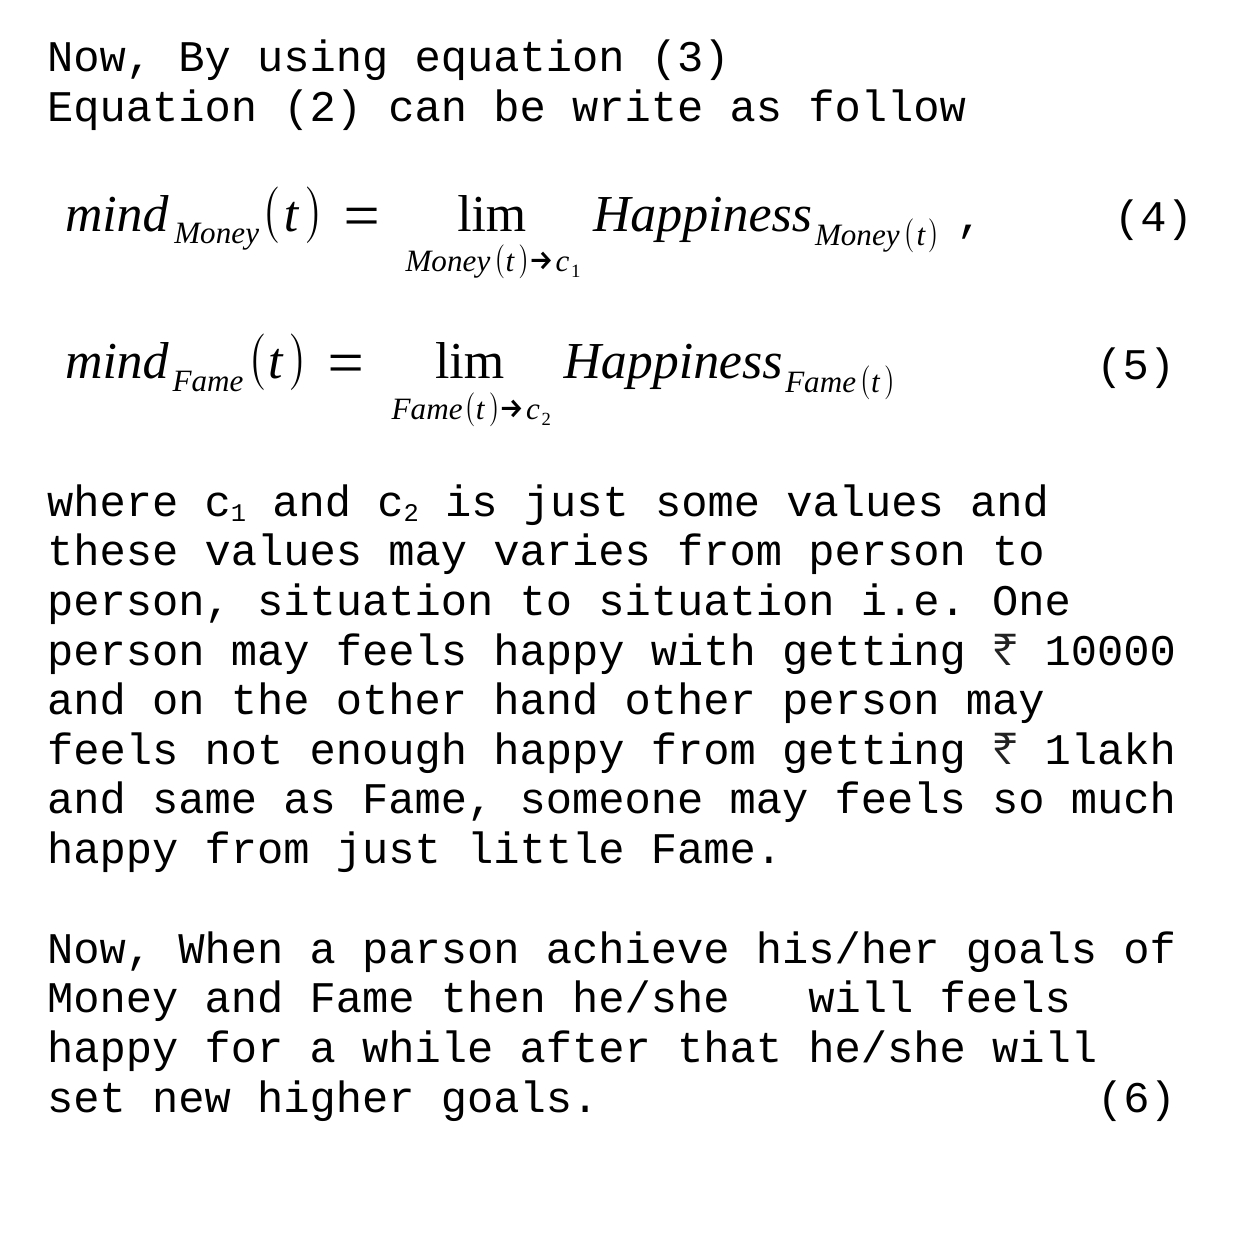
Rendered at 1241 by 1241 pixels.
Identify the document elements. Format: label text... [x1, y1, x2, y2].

text where c1 and c2 is just some values and these values may varies from person to person, situation to situation i.e. One person may feels happy with getting ₹ 10000 and on the other hand other person may feels not enough happy from getting ₹ 1lakh and same as Fame, someone may feels so much happy from just little Fame. [47, 480, 1198, 876]
text , (4) [47, 184, 1198, 282]
text (5) [47, 332, 1198, 430]
text Now, By using equation (3) [47, 35, 1198, 85]
text Equation (2) can be write as follow [47, 85, 1198, 134]
text Now, When a parson achieve his/her goals of Money and Fame then he/she will feels happy for a while after that he/she will set new higher goals. (6) [47, 927, 1198, 1125]
